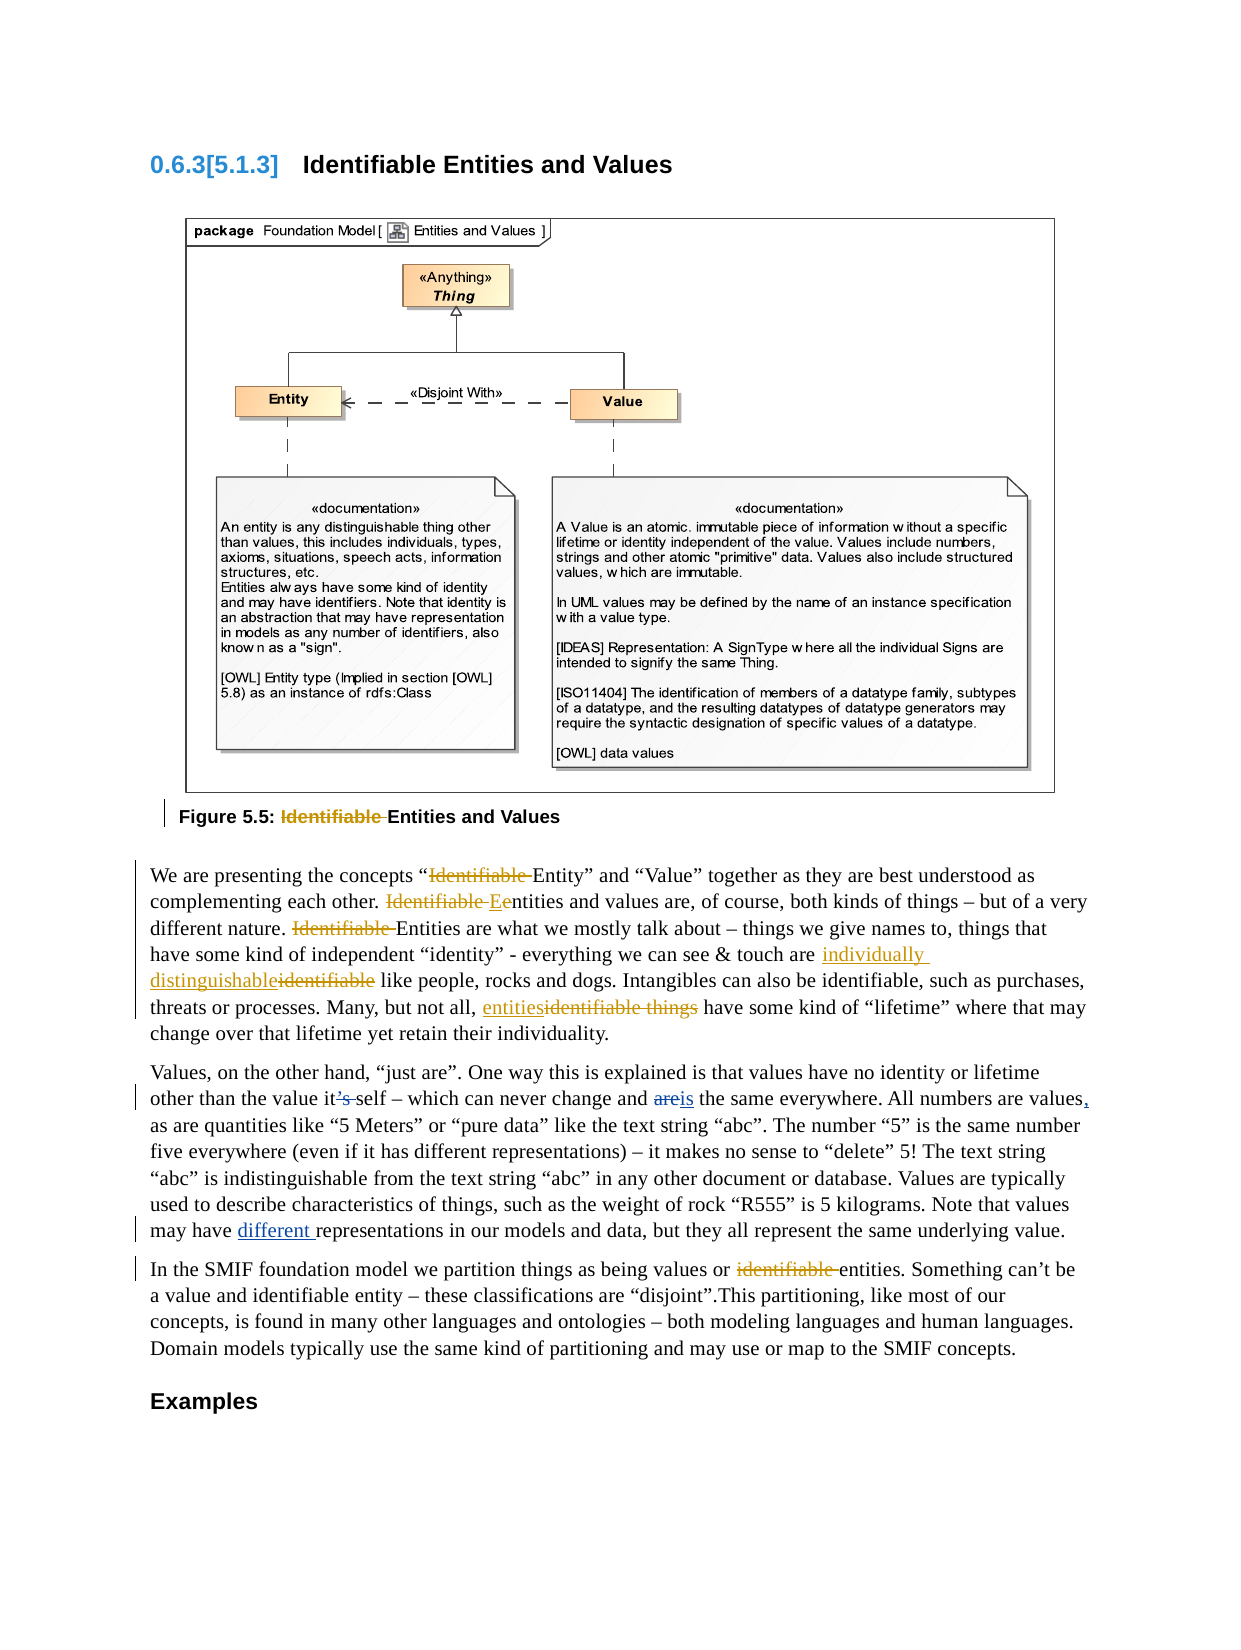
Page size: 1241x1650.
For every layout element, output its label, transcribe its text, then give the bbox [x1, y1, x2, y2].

text Examples [150, 1387, 1090, 1414]
text We are presenting the concepts “Entity” and “Value” together as they are best understood as complementing each other. Entities and values are, of course, both kinds of things – but of a very different nature. Entities are what we mostly talk about – things we give names to, things that have some kind of independent “identity” - everything we can see & touch are individually distinguishable like people, rocks and dogs. Intangibles can also be identifiable, such as purchases, threats or processes. Many, but not all, entities have some kind of “lifetime” where that may change over that lifetime yet retain their individuality. [150, 194, 1090, 1045]
text In the SMIF foundation model we partition things as being values or entities. Something can’t be a value and identifiable entity – these classifications are “disjoint”.This partitioning, like most of our concepts, is found in many other languages and ontologies – both modeling languages and human languages. Domain models typically use the same kind of partitioning and may use or map to the SMIF concepts. [150, 1256, 1090, 1360]
text Figure 5.5: Entities and Values [179, 799, 1061, 827]
text Values, on the other hand, “just are”. One way this is explained is that values have no identity or lifetime other than the value itself – which can never change and is the same everywhere. All numbers are values, as are quantities like “5 Meters” or “pure data” like the text string “abc”. The number “5” is the same number five everywhere (even if it has different representations) – it makes no sense to “delete” 5! The text string “abc” is indistinguishable from the text string “abc” in any other document or database. Values are typically used to describe characteristics of things, such as the weight of rock “R555” is 5 kilograms. Note that values may have different representations in our models and data, but they all represent the same underlying value. [150, 1059, 1090, 1242]
subtitle Identifiable Entities and Values [150, 150, 1090, 179]
